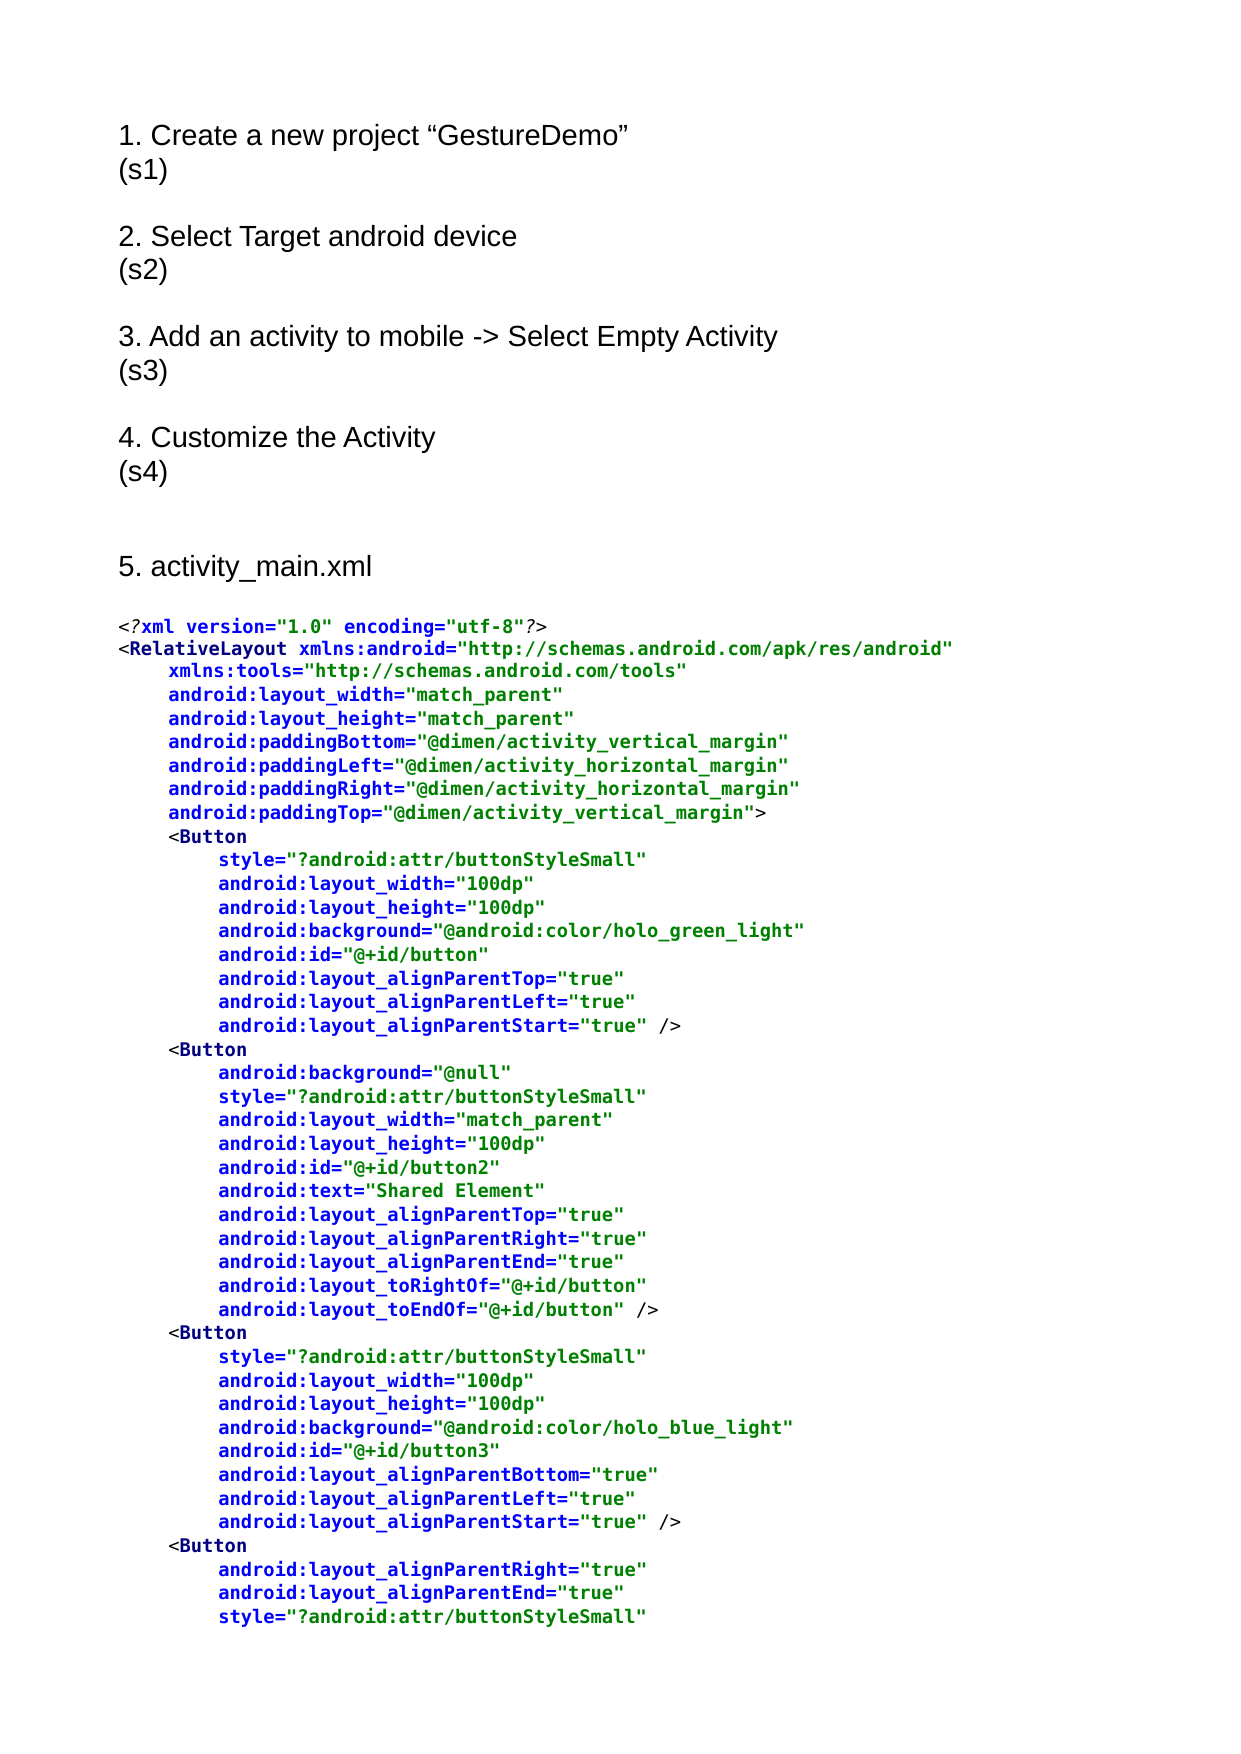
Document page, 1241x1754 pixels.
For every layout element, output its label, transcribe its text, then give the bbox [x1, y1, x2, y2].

text (s1) [118, 152, 1122, 185]
text (s4) [118, 453, 1122, 487]
text android:layout_width="100dp" [118, 1369, 1122, 1393]
text <RelativeLayout xmlns:android="http://schemas.android.com/apk/res/android" [118, 638, 1122, 660]
text android:layout_alignParentStart="true" /> [118, 1511, 1122, 1535]
text xmlns:tools="http://schemas.android.com/tools" [118, 660, 1122, 684]
text android:layout_alignParentTop="true" [118, 1204, 1122, 1228]
text android:layout_alignParentBottom="true" [118, 1464, 1122, 1488]
text android:layout_height="100dp" [118, 897, 1122, 920]
text android:background="@android:color/holo_green_light" [118, 920, 1122, 944]
text android:paddingBottom="@dimen/activity_vertical_margin" [118, 731, 1122, 755]
text android:layout_width="match_parent" [118, 1109, 1122, 1133]
text android:layout_height="match_parent" [118, 707, 1122, 731]
text style="?android:attr/buttonStyleSmall" [118, 1606, 1122, 1630]
text 1. Create a new project “GestureDemo” [118, 118, 1122, 152]
text (s2) [118, 252, 1122, 286]
text <Button [118, 826, 1122, 849]
text android:layout_alignParentStart="true" /> [118, 1015, 1122, 1038]
text android:layout_height="100dp" [118, 1393, 1122, 1417]
text android:paddingTop="@dimen/activity_vertical_margin"> [118, 802, 1122, 826]
text android:layout_toEndOf="@+id/button" /> [118, 1299, 1122, 1322]
text android:layout_width="100dp" [118, 873, 1122, 897]
text style="?android:attr/buttonStyleSmall" [118, 1086, 1122, 1109]
text android:layout_toRightOf="@+id/button" [118, 1275, 1122, 1299]
text android:background="@null" [118, 1062, 1122, 1086]
text 4. Customize the Activity [118, 420, 1122, 453]
text style="?android:attr/buttonStyleSmall" [118, 1346, 1122, 1369]
text 2. Select Target android device [118, 219, 1122, 252]
text <?xml version="1.0" encoding="utf-8"?> [118, 616, 1122, 638]
text style="?android:attr/buttonStyleSmall" [118, 849, 1122, 873]
text <Button [118, 1038, 1122, 1062]
text android:layout_alignParentLeft="true" [118, 1488, 1122, 1511]
text android:paddingLeft="@dimen/activity_horizontal_margin" [118, 755, 1122, 778]
text android:layout_alignParentRight="true" [118, 1228, 1122, 1251]
text android:id="@+id/button" [118, 944, 1122, 968]
text 3. Add an activity to mobile -> Select Empty Activity [118, 319, 1122, 353]
text <Button [118, 1322, 1122, 1346]
text 5. activity_main.xml [118, 549, 1122, 583]
text android:id="@+id/button2" [118, 1157, 1122, 1180]
text android:layout_alignParentTop="true" [118, 968, 1122, 991]
text <Button [118, 1535, 1122, 1559]
text android:text="Shared Element" [118, 1180, 1122, 1204]
text android:layout_width="match_parent" [118, 684, 1122, 707]
text android:layout_alignParentEnd="true" [118, 1251, 1122, 1275]
text android:paddingRight="@dimen/activity_horizontal_margin" [118, 778, 1122, 802]
text android:layout_alignParentEnd="true" [118, 1582, 1122, 1606]
text android:id="@+id/button3" [118, 1441, 1122, 1464]
text android:layout_alignParentRight="true" [118, 1559, 1122, 1582]
text android:layout_height="100dp" [118, 1133, 1122, 1157]
text android:background="@android:color/holo_blue_light" [118, 1417, 1122, 1441]
text (s3) [118, 353, 1122, 386]
text android:layout_alignParentLeft="true" [118, 991, 1122, 1015]
